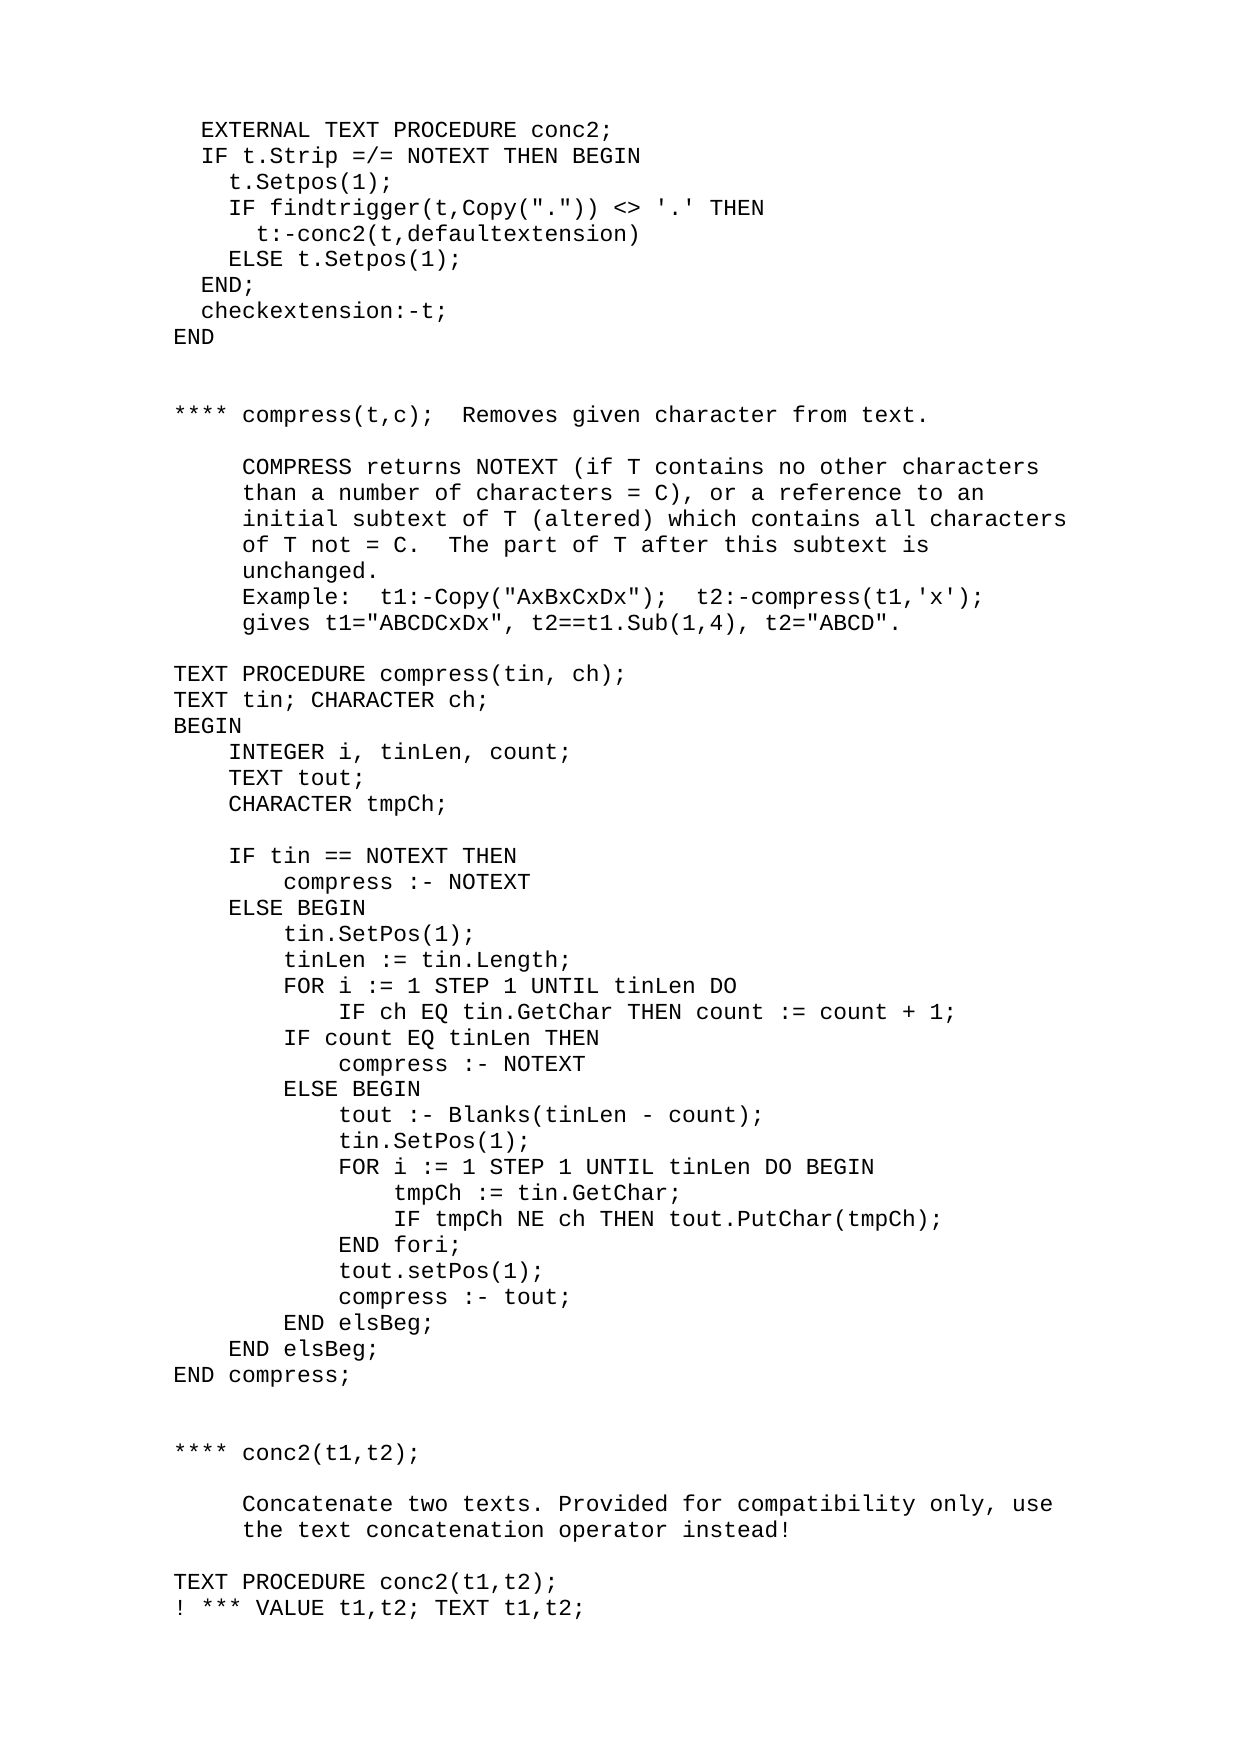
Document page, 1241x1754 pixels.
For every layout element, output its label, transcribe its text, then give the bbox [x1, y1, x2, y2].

text FOR i := 1 STEP 1 UNTIL tinLen DO BEGIN [118, 1156, 1122, 1182]
text Concatenate two texts. Provided for compatibility only, use [118, 1493, 1122, 1519]
text IF findtrigger(t,Copy(".")) <> '.' THEN [118, 196, 1122, 222]
text t:-conc2(t,defaultextension) [118, 222, 1122, 248]
text unchanged. [118, 559, 1122, 585]
text END elsBeg; [118, 1311, 1122, 1337]
text BEGIN [118, 715, 1122, 741]
text tinLen := tin.Length; [118, 948, 1122, 974]
text FOR i := 1 STEP 1 UNTIL tinLen DO [118, 974, 1122, 1000]
text initial subtext of T (altered) which contains all characters [118, 507, 1122, 533]
text **** compress(t,c); Removes given character from text. [118, 403, 1122, 429]
text **** conc2(t1,t2); [118, 1441, 1122, 1467]
text ELSE BEGIN [118, 1078, 1122, 1104]
text the text concatenation operator instead! [118, 1519, 1122, 1545]
text compress :- NOTEXT [118, 1052, 1122, 1078]
text TEXT tout; [118, 767, 1122, 792]
text END elsBeg; [118, 1337, 1122, 1363]
text IF tmpCh NE ch THEN tout.PutChar(tmpCh); [118, 1207, 1122, 1233]
text than a number of characters = C), or a reference to an [118, 481, 1122, 507]
text gives t1="ABCDCxDx", t2==t1.Sub(1,4), t2="ABCD". [118, 611, 1122, 637]
text ! *** VALUE t1,t2; TEXT t1,t2; [118, 1597, 1122, 1622]
text tout.setPos(1); [118, 1259, 1122, 1285]
text IF tin == NOTEXT THEN [118, 844, 1122, 870]
text EXTERNAL TEXT PROCEDURE conc2; [118, 118, 1122, 144]
text IF ch EQ tin.GetChar THEN count := count + 1; [118, 1000, 1122, 1026]
text END compress; [118, 1363, 1122, 1389]
text TEXT tin; CHARACTER ch; [118, 689, 1122, 715]
text CHARACTER tmpCh; [118, 792, 1122, 818]
text Example: t1:-Copy("AxBxCxDx"); t2:-compress(t1,'x'); [118, 585, 1122, 611]
text tin.SetPos(1); [118, 922, 1122, 948]
text compress :- NOTEXT [118, 870, 1122, 896]
text INTEGER i, tinLen, count; [118, 741, 1122, 767]
text END; [118, 274, 1122, 300]
text END [118, 326, 1122, 352]
text t.Setpos(1); [118, 170, 1122, 196]
text ELSE t.Setpos(1); [118, 248, 1122, 274]
text tin.SetPos(1); [118, 1130, 1122, 1156]
text IF t.Strip =/= NOTEXT THEN BEGIN [118, 144, 1122, 170]
text TEXT PROCEDURE conc2(t1,t2); [118, 1571, 1122, 1597]
text END fori; [118, 1233, 1122, 1259]
text tout :- Blanks(tinLen - count); [118, 1104, 1122, 1130]
text ELSE BEGIN [118, 896, 1122, 922]
text IF count EQ tinLen THEN [118, 1026, 1122, 1052]
text compress :- tout; [118, 1285, 1122, 1311]
text of T not = C. The part of T after this subtext is [118, 533, 1122, 559]
text COMPRESS returns NOTEXT (if T contains no other characters [118, 455, 1122, 481]
text checkextension:-t; [118, 300, 1122, 326]
text TEXT PROCEDURE compress(tin, ch); [118, 663, 1122, 689]
text tmpCh := tin.GetChar; [118, 1182, 1122, 1207]
